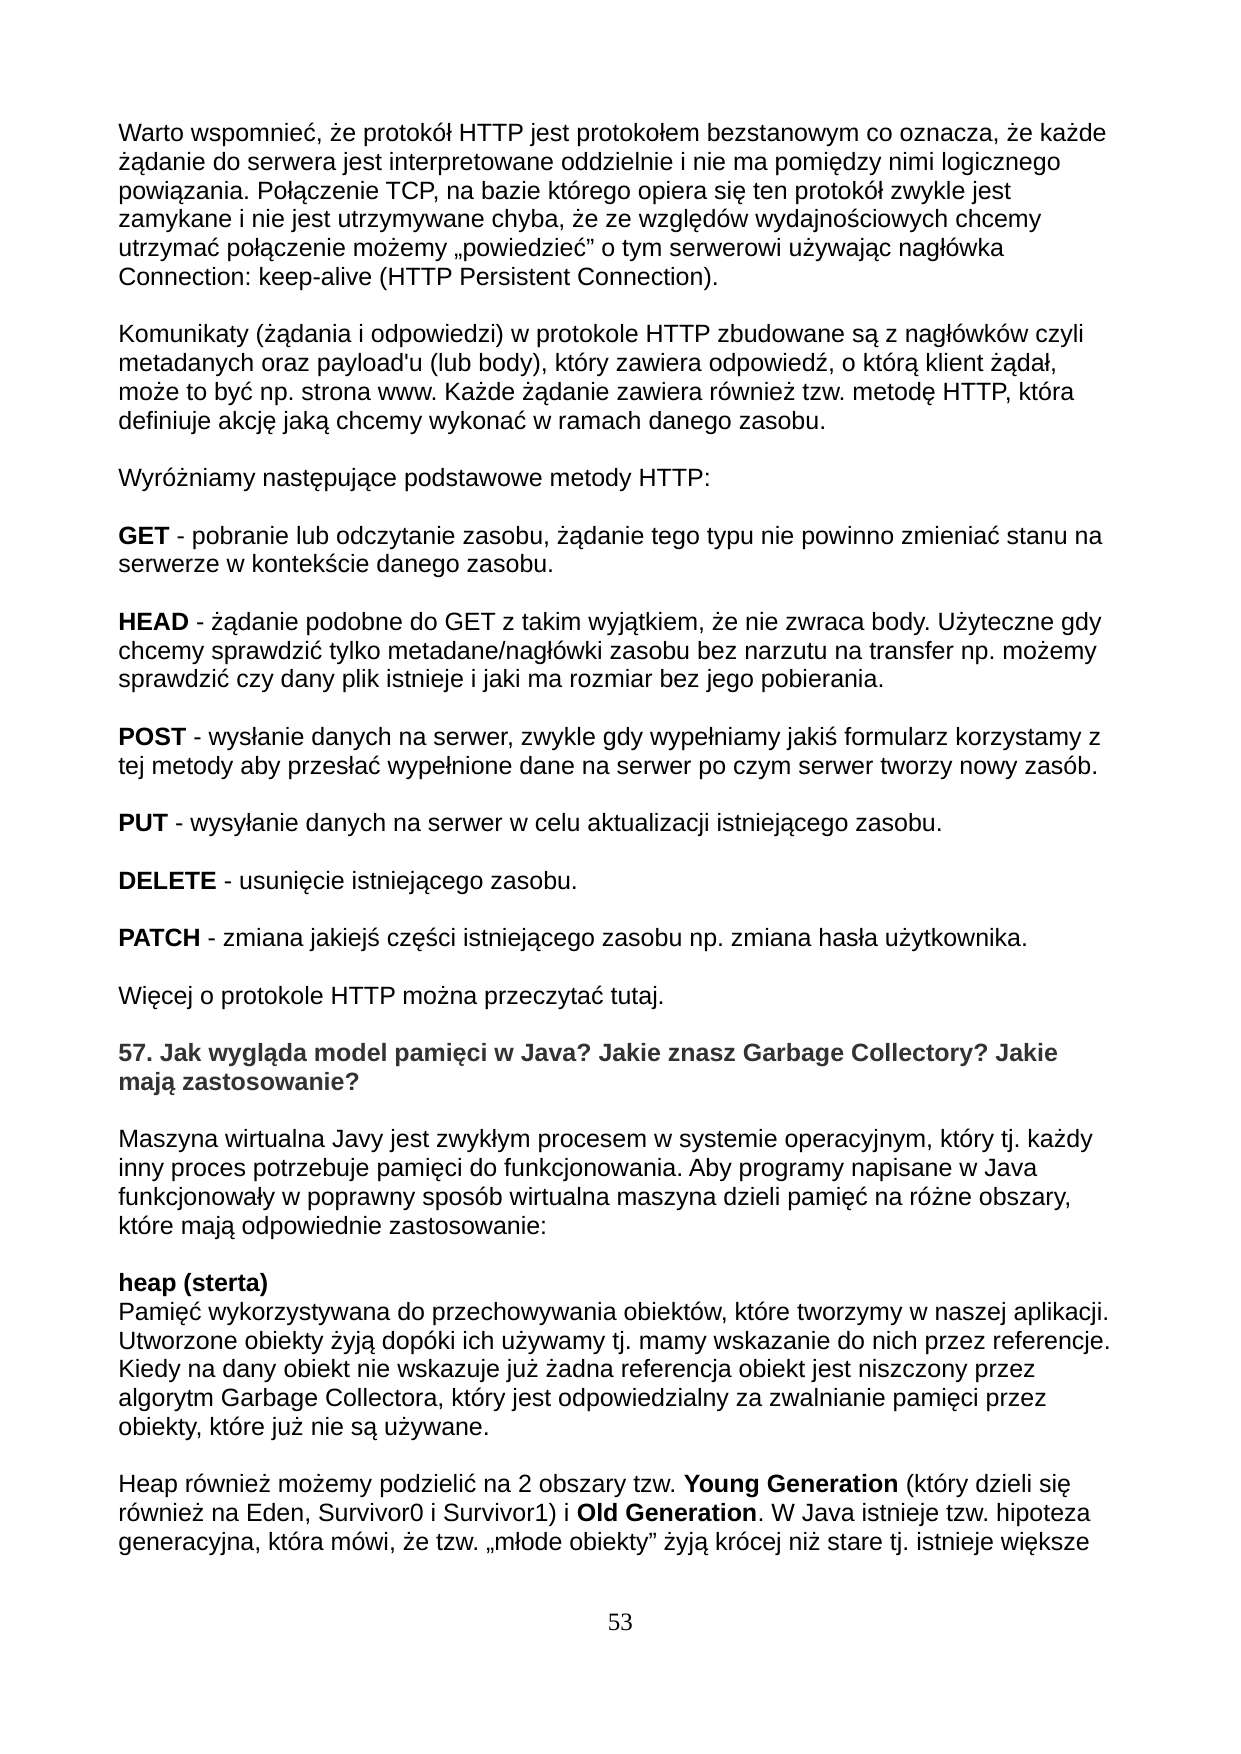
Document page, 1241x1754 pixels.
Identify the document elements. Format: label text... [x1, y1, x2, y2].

text Wyróżniamy następujące podstawowe metody HTTP: [118, 463, 1122, 492]
subtitle 57. Jak wygląda model pamięci w Java? Jakie znasz Garbage Collectory? Jakie mają zastosowanie? [118, 1038, 1122, 1096]
text HEAD - żądanie podobne do GET z takim wyjątkiem, że nie zwraca body. Użyteczne gdy chcemy sprawdzić tylko metadane/nagłówki zasobu bez narzutu na transfer np. możemy sprawdzić czy dany plik istnieje i jaki ma rozmiar bez jego pobierania. [118, 607, 1122, 693]
text Heap również możemy podzielić na 2 obszary tzw. Young Generation (który dzieli się również na Eden, Survivor0 i Survivor1) i Old Generation. W Java istnieje tzw. hipoteza generacyjna, która mówi, że tzw. „młode obiekty” żyją krócej niż stare tj. istnieje większe [118, 1469, 1122, 1556]
text DELETE - usunięcie istniejącego zasobu. [118, 866, 1122, 894]
text Maszyna wirtualna Javy jest zwykłym procesem w systemie operacyjnym, który tj. każdy inny proces potrzebuje pamięci do funkcjonowania. Aby programy napisane w Java funkcjonowały w poprawny sposób wirtualna maszyna dzieli pamięć na różne obszary, które mają odpowiednie zastosowanie: [118, 1124, 1122, 1239]
text Warto wspomnieć, że protokół HTTP jest protokołem bezstanowym co oznacza, że każde żądanie do serwera jest interpretowane oddzielnie i nie ma pomiędzy nimi logicznego powiązania. Połączenie TCP, na bazie którego opiera się ten protokół zwykle jest zamykane i nie jest utrzymywane chyba, że ze względów wydajnościowych chcemy utrzymać połączenie możemy „powiedzieć” o tym serwerowi używając nagłówka Connection: keep-alive (HTTP Persistent Connection). [118, 118, 1122, 291]
text POST - wysłanie danych na serwer, zwykle gdy wypełniamy jakiś formularz korzystamy z tej metody aby przesłać wypełnione dane na serwer po czym serwer tworzy nowy zasób. [118, 722, 1122, 779]
text Więcej o protokole HTTP można przeczytać tutaj. [118, 981, 1122, 1009]
text PATCH - zmiana jakiejś części istniejącego zasobu np. zmiana hasła użytkownika. [118, 923, 1122, 952]
text Komunikaty (żądania i odpowiedzi) w protokole HTTP zbudowane są z nagłówków czyli metadanych oraz payload'u (lub body), który zawiera odpowiedź, o którą klient żądał, może to być np. strona www. Każde żądanie zawiera również tzw. metodę HTTP, która definiuje akcję jaką chcemy wykonać w ramach danego zasobu. [118, 319, 1122, 434]
text heap (sterta) [118, 1268, 1122, 1297]
text GET - pobranie lub odczytanie zasobu, żądanie tego typu nie powinno zmieniać stanu na serwerze w kontekście danego zasobu. [118, 521, 1122, 578]
text Pamięć wykorzystywana do przechowywania obiektów, które tworzymy w naszej aplikacji. Utworzone obiekty żyją dopóki ich używamy tj. mamy wskazanie do nich przez referencje. Kiedy na dany obiekt nie wskazuje już żadna referencja obiekt jest niszczony przez algorytm Garbage Collectora, który jest odpowiedzialny za zwalnianie pamięci przez obiekty, które już nie są używane. [118, 1297, 1122, 1441]
text PUT - wysyłanie danych na serwer w celu aktualizacji istniejącego zasobu. [118, 808, 1122, 837]
